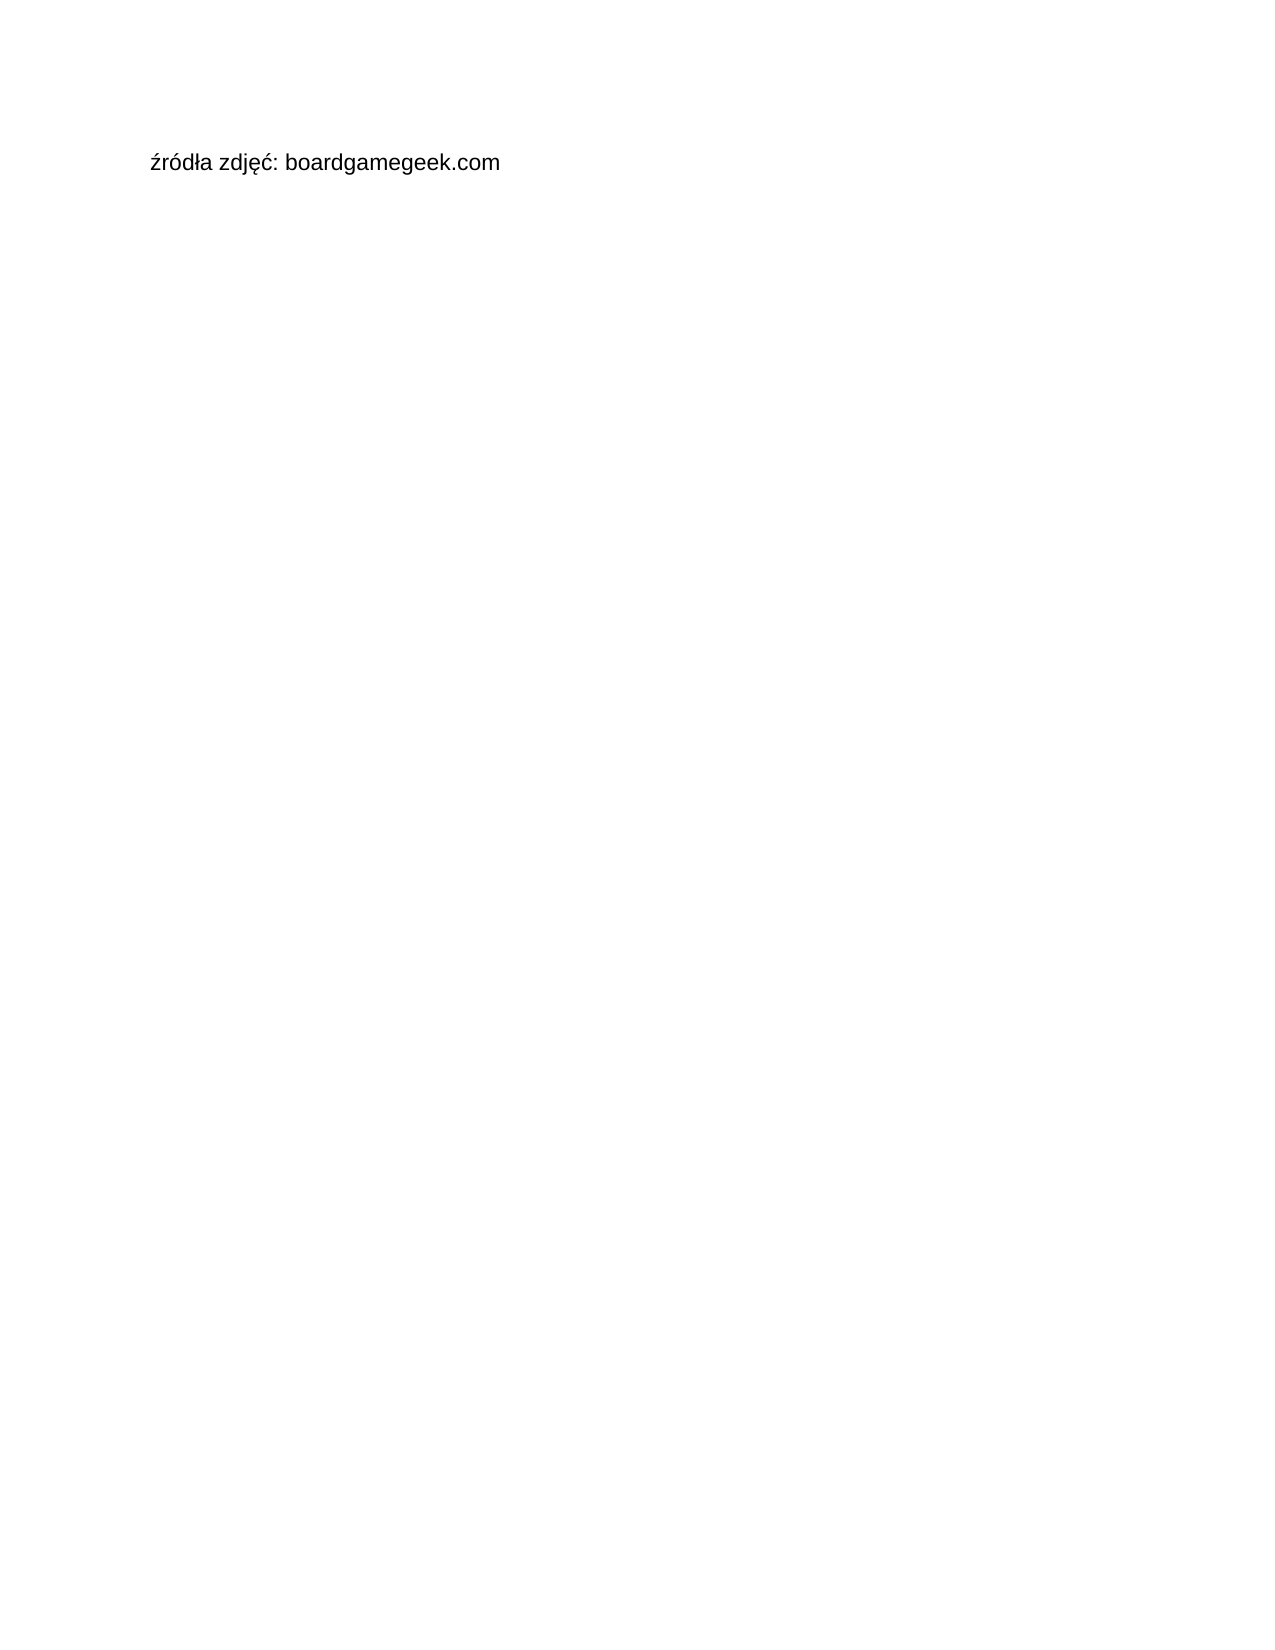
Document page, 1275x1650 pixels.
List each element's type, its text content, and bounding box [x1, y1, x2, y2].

text źródła zdjęć: boardgamegeek.com [150, 150, 1125, 176]
